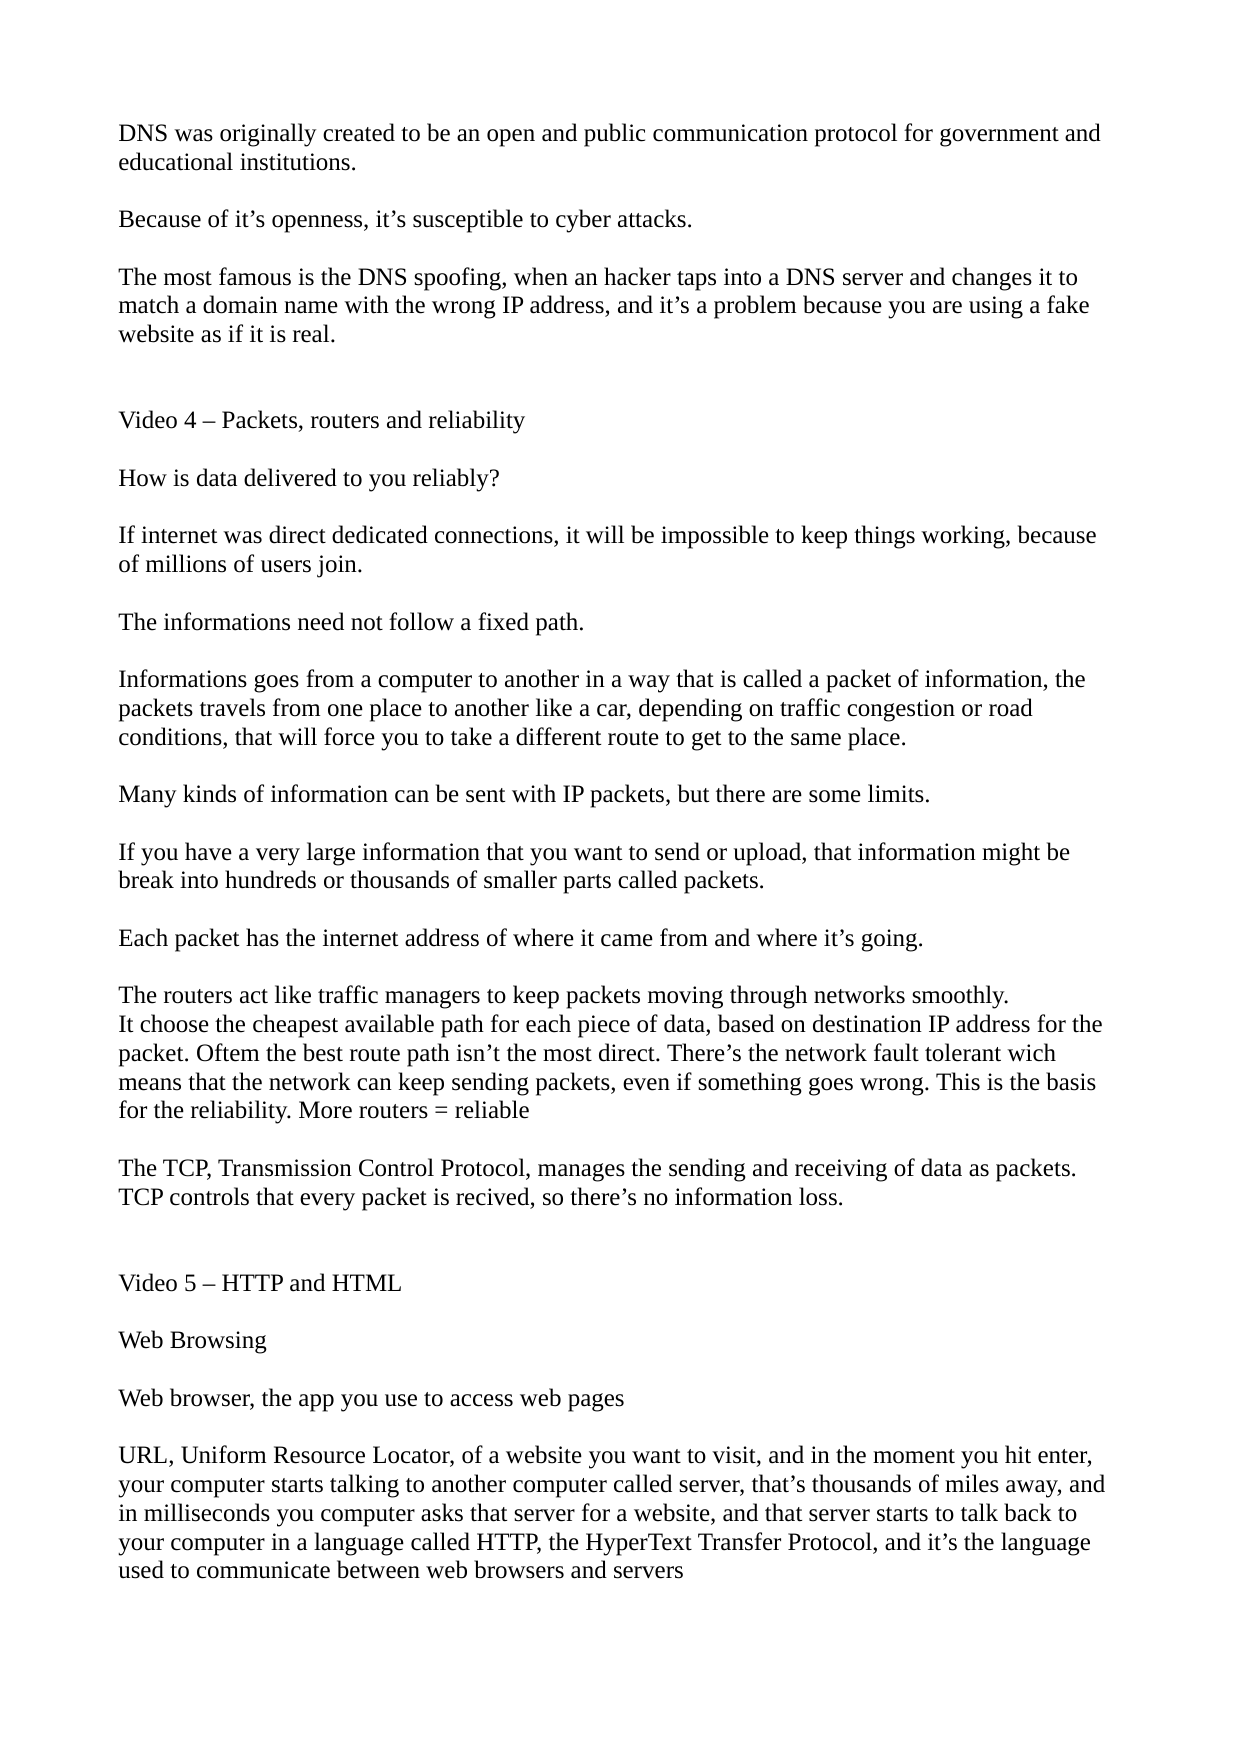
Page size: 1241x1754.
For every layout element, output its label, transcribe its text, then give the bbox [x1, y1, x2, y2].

text The informations need not follow a fixed path. [118, 607, 1122, 636]
text URL, Uniform Resource Locator, of a website you want to visit, and in the moment you hit enter, your computer starts talking to another computer called server, that’s thousands of miles away, and in milliseconds you computer asks that server for a website, and that server starts to talk back to your computer in a language called HTTP, the HyperText Transfer Protocol, and it’s the language used to communicate between web browsers and servers [118, 1441, 1122, 1584]
text Video 5 – HTTP and HTML [118, 1268, 1122, 1297]
text Each packet has the internet address of where it came from and where it’s going. [118, 923, 1122, 952]
text Video 4 – Packets, routers and reliability [118, 377, 1122, 434]
text Web browser, the app you use to access web pages [118, 1383, 1122, 1412]
text Because of it’s openness, it’s susceptible to cyber attacks. [118, 204, 1122, 233]
text How is data delivered to you reliably? [118, 463, 1122, 492]
text TCP controls that every packet is recived, so there’s no information loss. [118, 1182, 1122, 1211]
text The TCP, Transmission Control Protocol, manages the sending and receiving of data as packets. [118, 1153, 1122, 1182]
text If internet was direct dedicated connections, it will be impossible to keep things working, because of millions of users join. [118, 521, 1122, 578]
text It choose the cheapest available path for each piece of data, based on destination IP address for the packet. Oftem the best route path isn’t the most direct. There’s the network fault tolerant wich means that the network can keep sending packets, even if something goes wrong. This is the basis for the reliability. More routers = reliable [118, 1009, 1122, 1124]
text Web Browsing [118, 1326, 1122, 1354]
text Informations goes from a computer to another in a way that is called a packet of information, the packets travels from one place to another like a car, depending on traffic congestion or road conditions, that will force you to take a different route to get to the same place. [118, 664, 1122, 751]
text The routers act like traffic managers to keep packets moving through networks smoothly. [118, 981, 1122, 1009]
text Many kinds of information can be sent with IP packets, but there are some limits. [118, 779, 1122, 808]
text If you have a very large information that you want to send or upload, that information might be break into hundreds or thousands of smaller parts called packets. [118, 837, 1122, 894]
text DNS was originally created to be an open and public communication protocol for government and educational institutions. [118, 118, 1122, 176]
text The most famous is the DNS spoofing, when an hacker taps into a DNS server and changes it to match a domain name with the wrong IP address, and it’s a problem because you are using a fake website as if it is real. [118, 262, 1122, 348]
